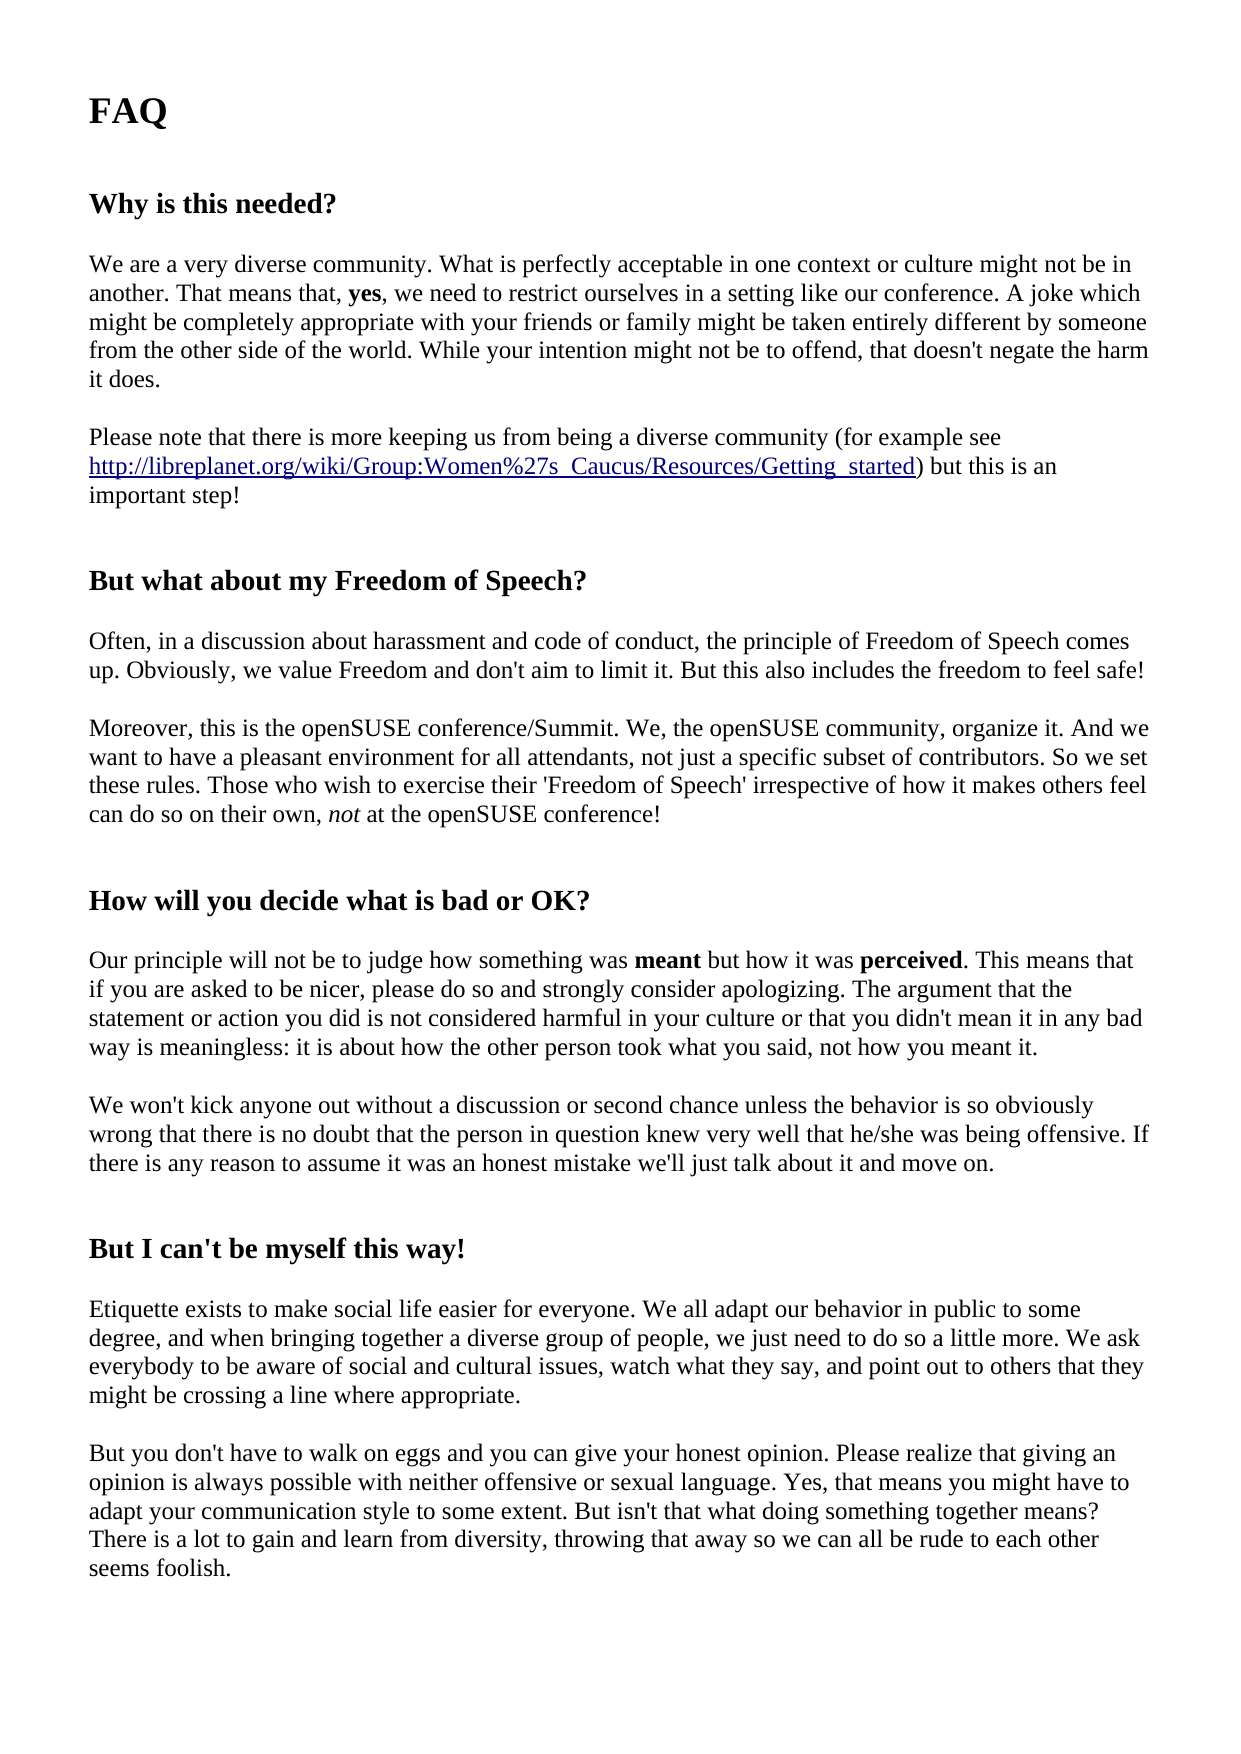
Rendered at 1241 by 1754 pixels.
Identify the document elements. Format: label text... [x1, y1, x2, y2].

subtitle Why is this needed? [88, 186, 1152, 220]
text We are a very diverse community. What is perfectly acceptable in one context or culture might not be in another. That means that, yes, we need to restrict ourselves in a setting like our conference. A joke which might be completely appropriate with your friends or family might be taken entirely different by someone from the other side of the world. While your intention might not be to offend, that doesn't negate the harm it does. [88, 249, 1152, 393]
text Our principle will not be to judge how something was meant but how it was perceived. This means that if you are asked to be nicer, please do so and strongly consider apologizing. The argument that the statement or action you did is not considered harmful in your culture or that you didn't mean it in any bad way is meaningless: it is about how the other person took what you said, not how you meant it. [88, 946, 1152, 1061]
subtitle FAQ [88, 88, 1152, 132]
subtitle How will you decide what is bad or OK? [88, 883, 1152, 916]
text Often, in a discussion about harassment and code of conduct, the principle of Freedom of Speech comes up. Obviously, we value Freedom and don't aim to limit it. But this also includes the freedom to feel safe! [88, 626, 1152, 684]
subtitle But what about my Freedom of Speech? [88, 563, 1152, 597]
text But you don't have to walk on eggs and you can give your honest opinion. Please realize that giving an opinion is always possible with neither offensive or sexual language. Yes, that means you might have to adapt your communication style to some extent. But isn't that what doing something together means? There is a lot to gain and learn from diversity, throwing that away so we can all be rude to each other seems foolish. [88, 1438, 1152, 1582]
subtitle But I can't be myself this way! [88, 1231, 1152, 1264]
text We won't kick anyone out without a discussion or second chance unless the behavior is so obviously wrong that there is no doubt that the person in question knew very well that he/she was being offensive. If there is any reason to assume it was an honest mistake we'll just talk about it and move on. [88, 1090, 1152, 1176]
text Please note that there is more keeping us from being a diverse community (for example see http://libreplanet.org/wiki/Group:Women%27s_Caucus/Resources/Getting_started) but this is an important step! [88, 422, 1152, 509]
text Etiquette exists to make social life easier for everyone. We all adapt our behavior in public to some degree, and when bringing together a diverse group of people, we just need to do so a little more. We ask everybody to be aware of social and cultural issues, watch what they say, and point out to others that they might be crossing a line where appropriate. [88, 1294, 1152, 1409]
text Moreover, this is the openSUSE conference/Summit. We, the openSUSE community, organize it. And we want to have a pleasant environment for all attendants, not just a specific subset of contributors. So we set these rules. Those who wish to exercise their 'Freedom of Speech' irrespective of how it makes others feel can do so on their own, not at the openSUSE conference! [88, 713, 1152, 828]
